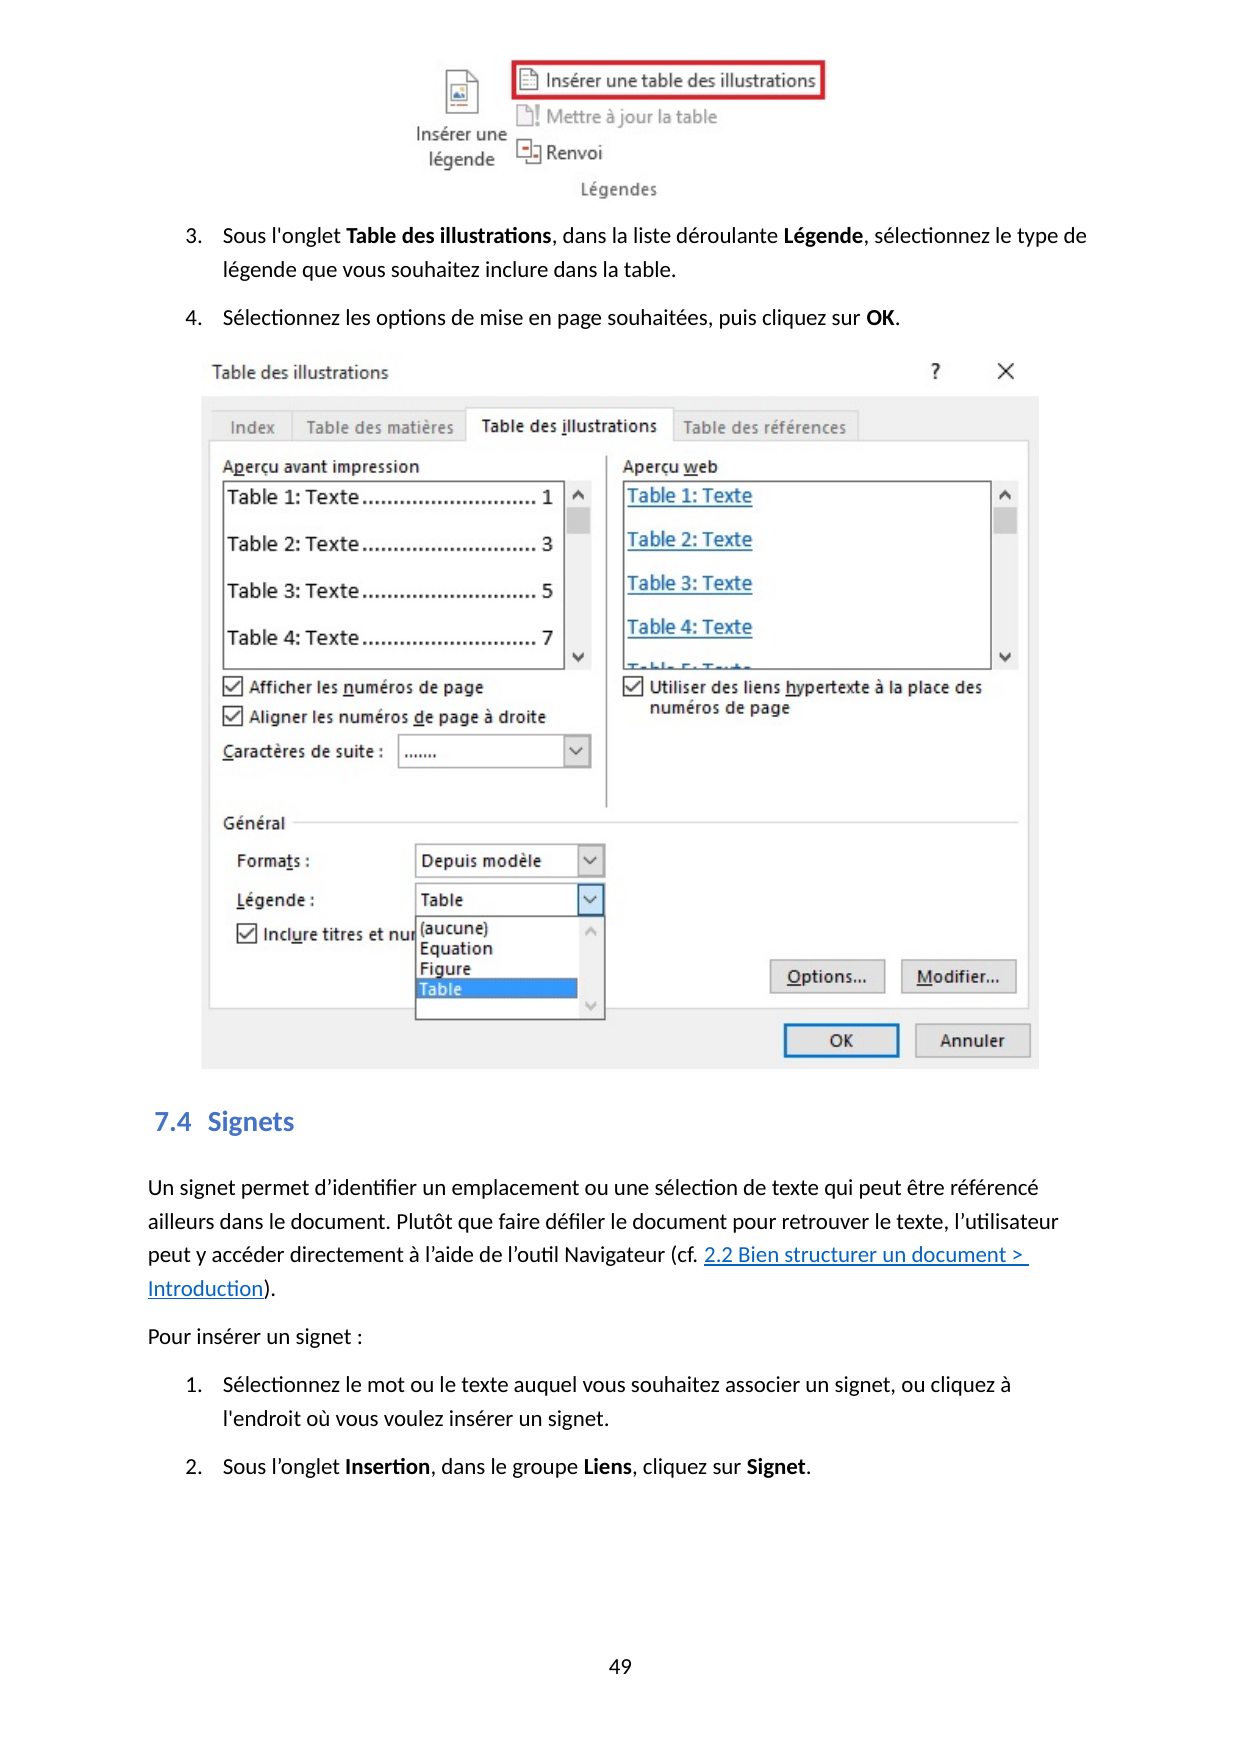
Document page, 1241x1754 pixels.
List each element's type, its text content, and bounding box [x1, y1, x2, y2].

picture [201, 351, 1039, 1069]
picture [410, 59, 830, 202]
list Sous l'onglet Table des illustrations, dans la liste déroulante Légende, sélectionnez le type de légende que vous souhaitez inclure dans la table. [185, 221, 1093, 283]
list Sélectionnez les options de mise en page souhaitées, puis cliquez sur OK. [185, 303, 1093, 331]
subtitle Signets [148, 1103, 1093, 1139]
list Sous l’onglet Insertion, dans le groupe Liens, cliquez sur Signet. [185, 1452, 1093, 1480]
text Pour insérer un signet : [148, 1322, 1093, 1350]
list Sélectionnez le mot ou le texte auquel vous souhaitez associer un signet, ou cliquez à l'endroit où vous voulez insérer un signet. [185, 1370, 1093, 1432]
text Un signet permet d’identifier un emplacement ou une sélection de texte qui peut être référencé ailleurs dans le document. Plutôt que faire défiler le document pour retrouver le texte, l’utilisateur peut y accéder directement à l’aide de l’outil Navigateur (cf. 2.2 Bien structurer un document > Introduction). [148, 1173, 1093, 1302]
